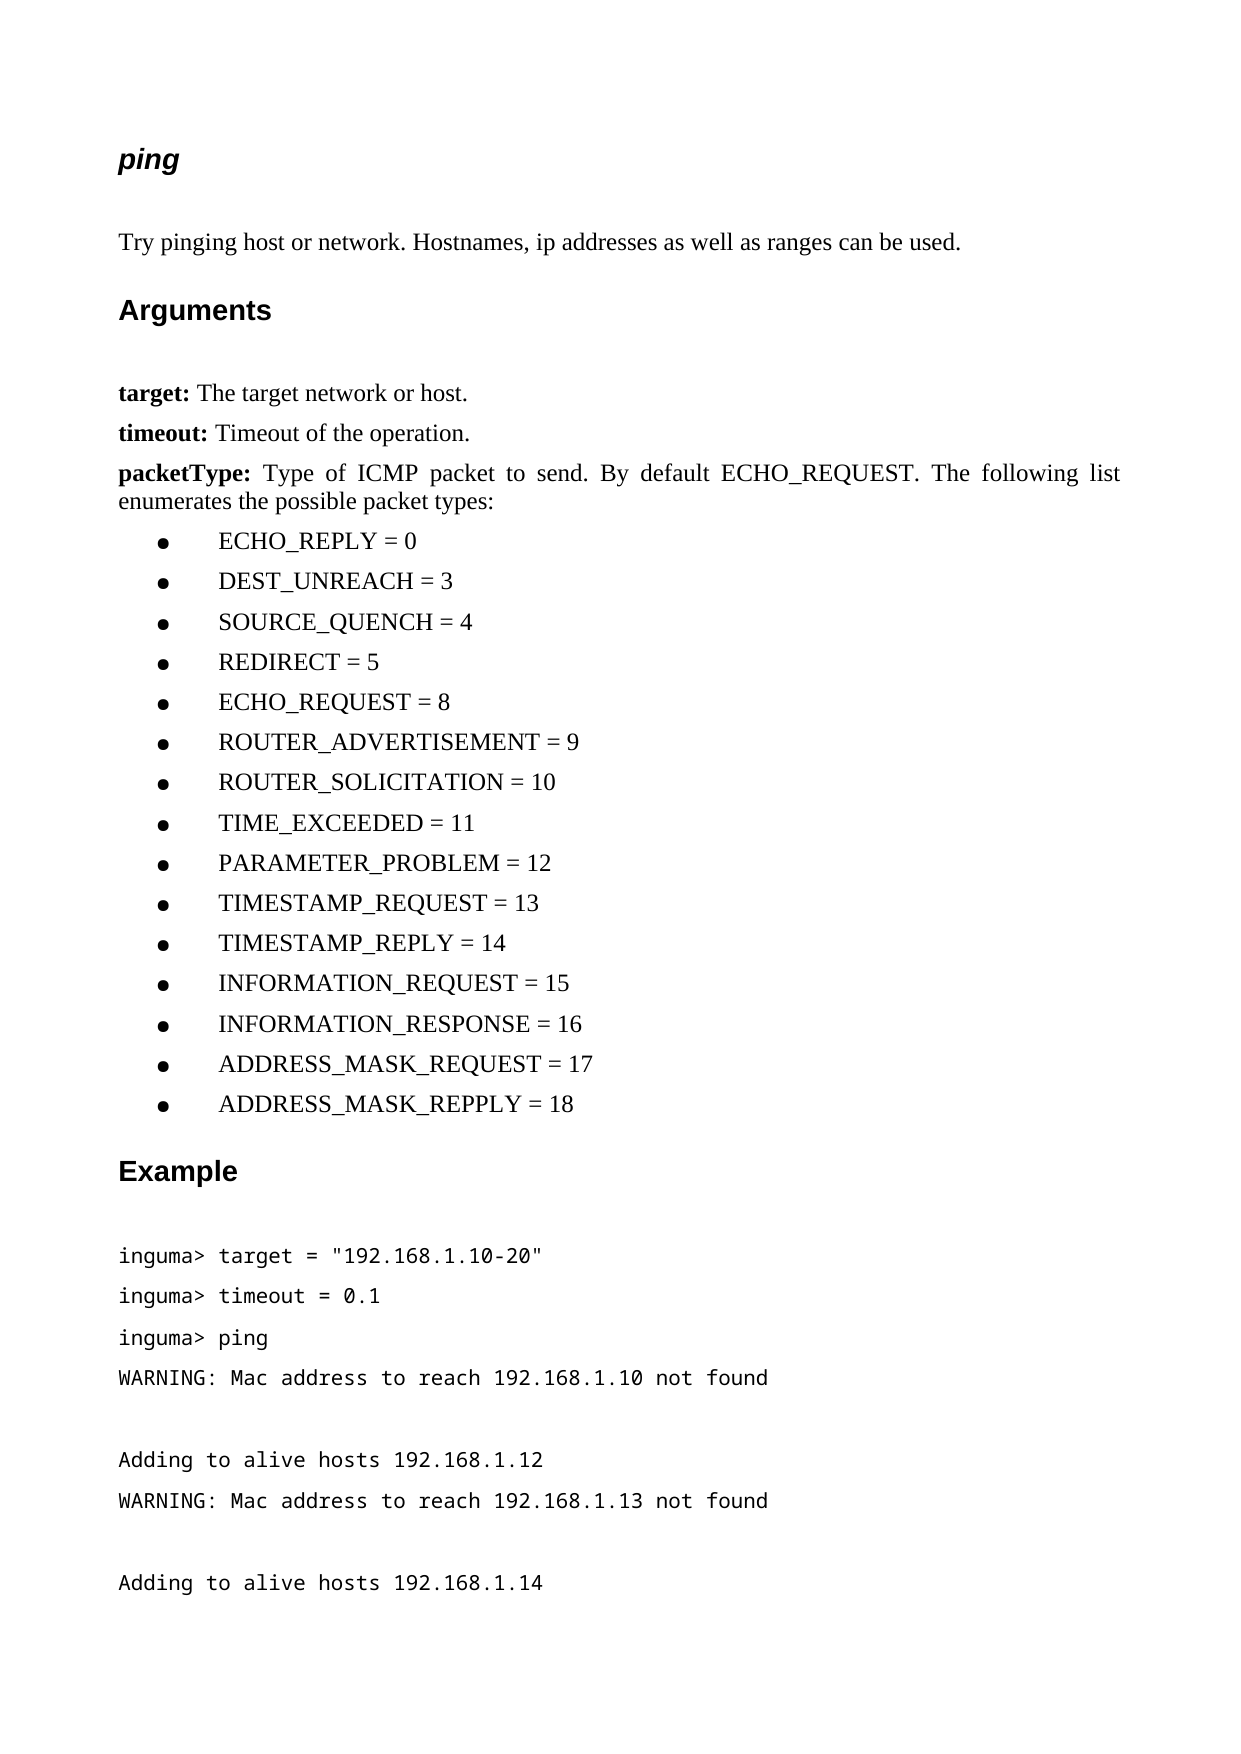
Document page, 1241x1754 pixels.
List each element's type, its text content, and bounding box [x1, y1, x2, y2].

text inguma> target = "192.168.1.10-20" [118, 1241, 1122, 1269]
text Adding to alive hosts 192.168.1.14 [118, 1568, 1122, 1597]
list REDIRECT = 5 [156, 648, 1122, 676]
text inguma> timeout = 0.1 [118, 1282, 1122, 1310]
list TIMESTAMP_REQUEST = 13 [156, 889, 1122, 917]
text inguma> ping [118, 1323, 1122, 1351]
text packetType: Type of ICMP packet to send. By default ECHO_REQUEST. The following list enumerates the possible packet types: [118, 459, 1122, 515]
list ECHO_REPLY = 0 [156, 527, 1122, 555]
list PARAMETER_PROBLEM = 12 [156, 849, 1122, 877]
list INFORMATION_REQUEST = 15 [156, 969, 1122, 997]
subtitle Example [118, 1155, 1122, 1188]
text Try pinging host or network. Hostnames, ip addresses as well as ranges can be used. [118, 228, 1122, 256]
text WARNING: Mac address to reach 192.168.1.13 not found [118, 1486, 1122, 1515]
text target: The target network or host. [118, 379, 1122, 407]
list ROUTER_ADVERTISEMENT = 9 [156, 728, 1122, 756]
list SOURCE_QUENCH = 4 [156, 608, 1122, 635]
text timeout: Timeout of the operation. [118, 419, 1122, 447]
list ECHO_REQUEST = 8 [156, 688, 1122, 716]
list ADDRESS_MASK_REQUEST = 17 [156, 1050, 1122, 1078]
list TIME_EXCEEDED = 11 [156, 809, 1122, 836]
list ROUTER_SOLICITATION = 10 [156, 768, 1122, 796]
subtitle ping [118, 143, 1122, 176]
list DEST_UNREACH = 3 [156, 567, 1122, 595]
subtitle Arguments [118, 294, 1122, 326]
text WARNING: Mac address to reach 192.168.1.10 not found [118, 1363, 1122, 1392]
list TIMESTAMP_REPLY = 14 [156, 929, 1122, 957]
list ADDRESS_MASK_REPPLY = 18 [156, 1090, 1122, 1118]
text Adding to alive hosts 192.168.1.12 [118, 1445, 1122, 1474]
list INFORMATION_RESPONSE = 16 [156, 1010, 1122, 1037]
